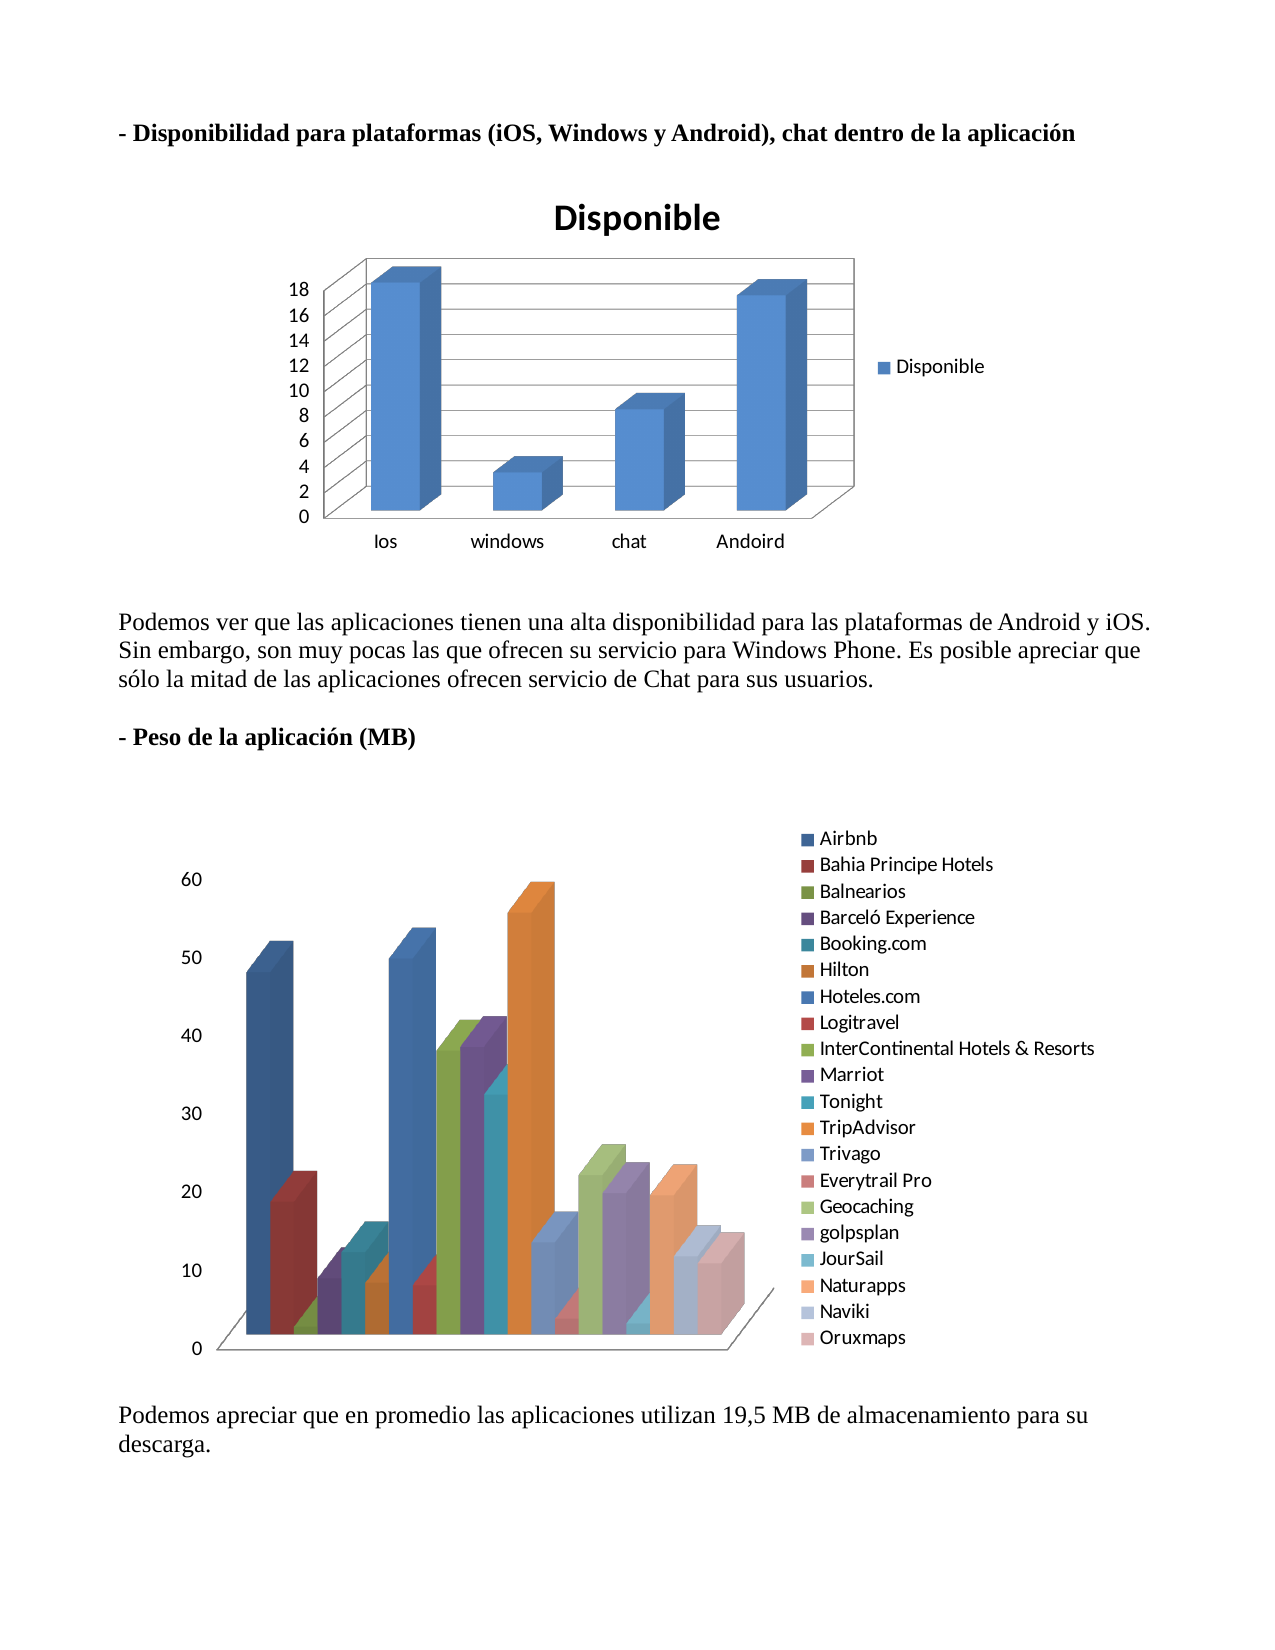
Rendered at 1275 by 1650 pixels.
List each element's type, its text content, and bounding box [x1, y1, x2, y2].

text - Disponibilidad para plataformas (iOS, Windows y Android), chat dentro de la aplicación [118, 118, 1157, 147]
text - Peso de la aplicación (MB) [118, 722, 1157, 751]
text Podemos ver que las aplicaciones tienen una alta disponibilidad para las plataformas de Android y iOS. Sin embargo, son muy pocas las que ofrecen su servicio para Windows Phone. Es posible apreciar que sólo la mitad de las aplicaciones ofrecen servicio de Chat para sus usuarios. [118, 607, 1157, 693]
text Podemos apreciar que en promedio las aplicaciones utilizan 19,5 MB de almacenamiento para su descarga. [118, 1400, 1157, 1457]
